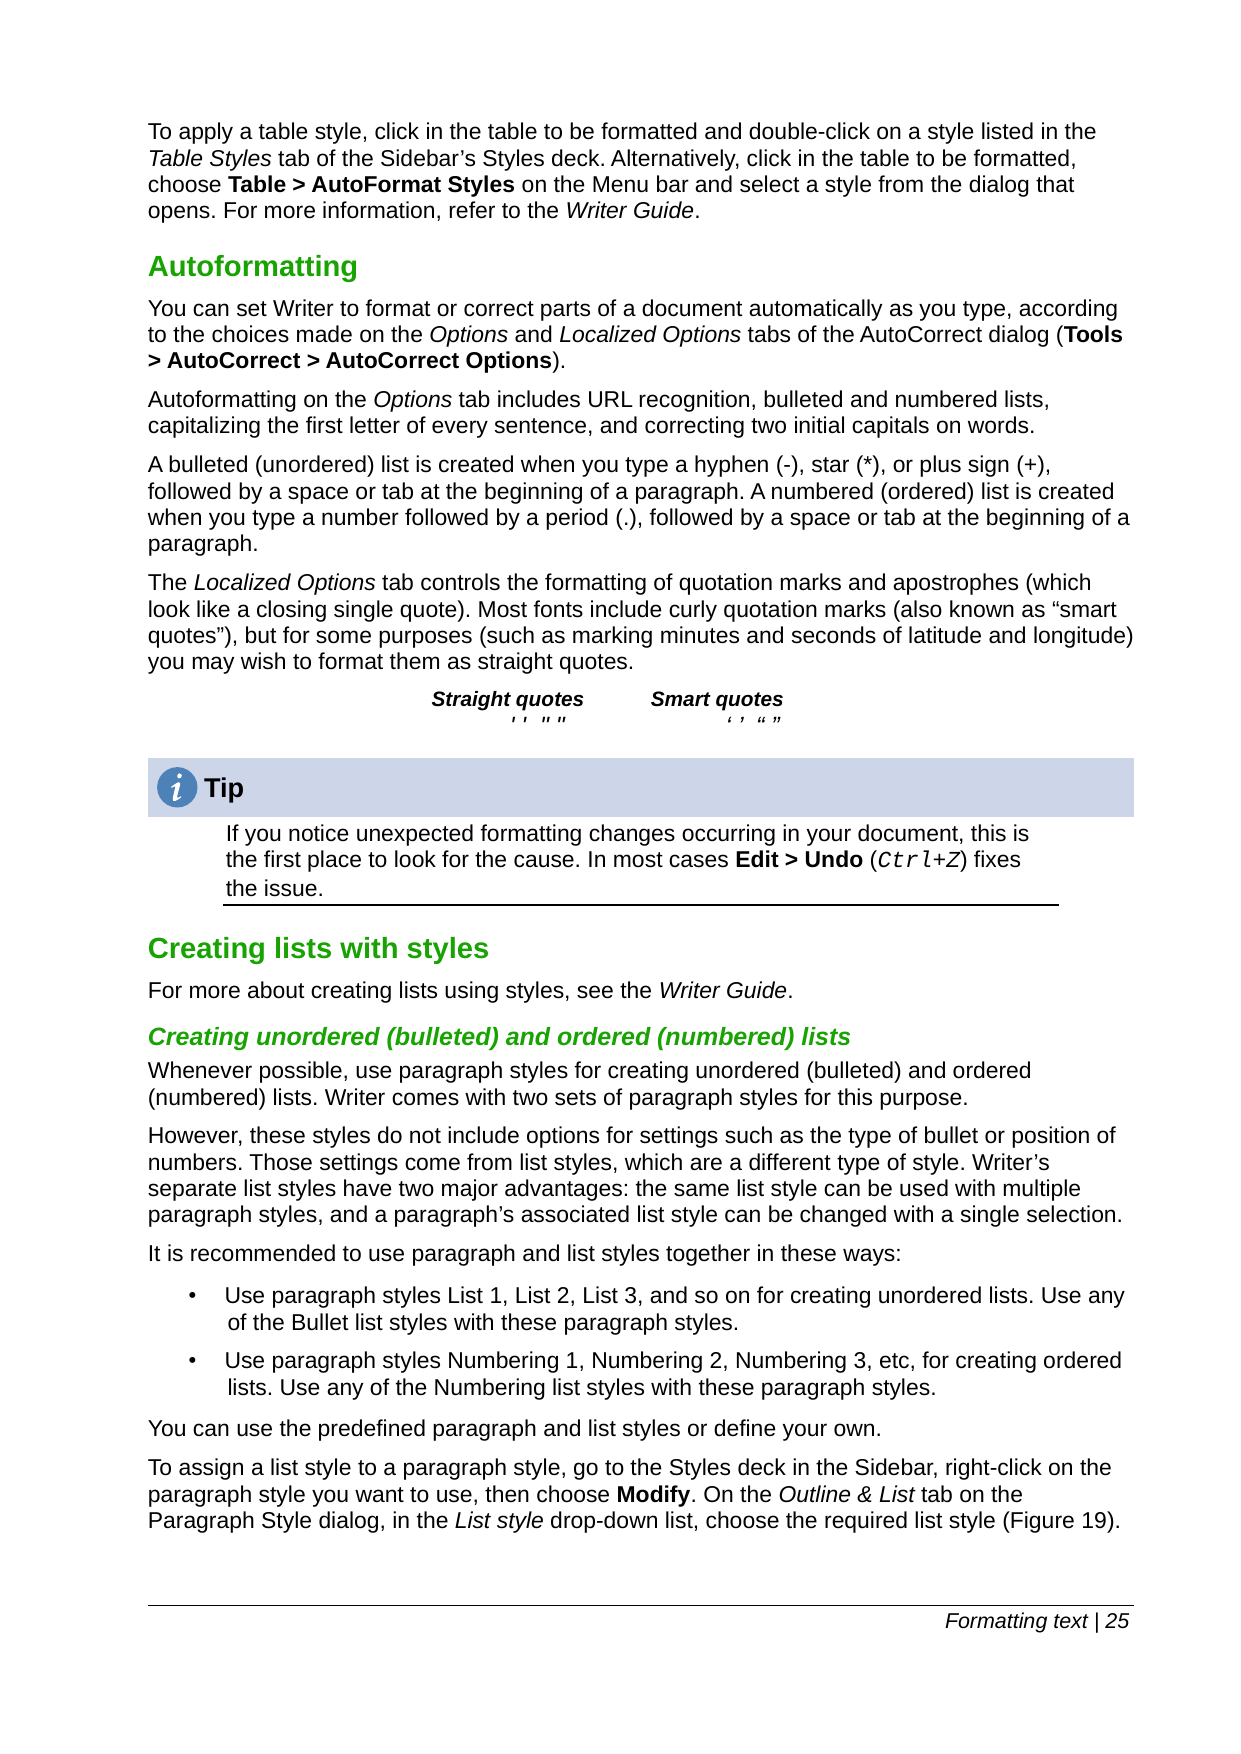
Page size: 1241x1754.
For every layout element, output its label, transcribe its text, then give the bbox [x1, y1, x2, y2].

text You can use the predefined paragraph and list styles or define your own. [148, 1415, 1134, 1442]
list Use paragraph styles Numbering 1, Numbering 2, Numbering 3, etc, for creating ordered lists. Use any of the Numbering list styles with these paragraph styles. [185, 1344, 1134, 1403]
table_header Straight quotes [425, 687, 644, 711]
table_cell ‘ ’ “ ” [644, 711, 856, 740]
subtitle Creating unordered (bulleted) and ordered (numbered) lists [148, 1022, 1134, 1051]
text Autoformatting on the Options tab includes URL recognition, bulleted and numbered lists, capitalizing the first letter of every sentence, and correcting two initial capitals on words. [148, 386, 1134, 439]
text A bulleted (unordered) list is created when you type a hyphen (-), star (*), or plus sign (+), followed by a space or tab at the beginning of a paragraph. A numbered (ordered) list is created when you type a number followed by a period (.), followed by a space or tab at the beginning of a paragraph. [148, 451, 1134, 557]
subtitle Tip [148, 758, 1134, 817]
text If you notice unexpected formatting changes occurring in your document, this is the first place to look for the cause. In most cases Edit > Undo (Ctrl+Z) fixes the issue. [223, 817, 1059, 904]
text For more about creating lists using styles, see the Writer Guide. [148, 977, 1134, 1003]
subtitle Autoformatting [148, 248, 1134, 282]
text However, these styles do not include options for settings such as the type of bullet or position of numbers. Those settings come from list styles, which are a different type of style. Writer’s separate list styles have two major advantages: the same list style can be used with multiple paragraph styles, and a paragraph’s associated list style can be changed with a single selection. [148, 1122, 1134, 1228]
text To assign a list style to a paragraph style, go to the Styles deck in the Sidebar, right-click on the paragraph style you want to use, then choose Modify. On the Outline & List tab on the Paragraph Style dialog, in the List style drop-down list, choose the required list style (Figure 19). [148, 1454, 1134, 1533]
text Whenever possible, use paragraph styles for creating unordered (bulleted) and ordered (numbered) lists. Writer comes with two sets of paragraph styles for this purpose. [148, 1057, 1134, 1110]
text It is recommended to use paragraph and list styles together in these ways: [148, 1240, 1134, 1267]
text To apply a table style, click in the table to be formatted and double-click on a style listed in the Table Styles tab of the Sidebar’s Styles deck. Alternatively, click in the table to be formatted, choose Table > AutoFormat Styles on the Menu bar and select a style from the dialog that opens. For more information, refer to the Writer Guide. [148, 118, 1134, 223]
list Use paragraph styles List 1, List 2, List 3, and so on for creating unordered lists. Use any of the Bullet list styles with these paragraph styles. [185, 1279, 1134, 1335]
table_header Smart quotes [644, 687, 856, 711]
table_cell ' ' " " [425, 711, 644, 740]
subtitle Creating lists with styles [148, 931, 1134, 964]
text You can set Writer to format or correct parts of a document automatically as you type, according to the choices made on the Options and Localized Options tabs of the AutoCorrect dialog (Tools > AutoCorrect > AutoCorrect Options). [148, 294, 1134, 374]
text The Localized Options tab controls the formatting of quotation marks and apostrophes (which look like a closing single quote). Most fonts include curly quotation marks (also known as “smart quotes”), but for some purposes (such as marking minutes and seconds of latitude and longitude) you may wish to format them as straight quotes. [148, 569, 1134, 675]
